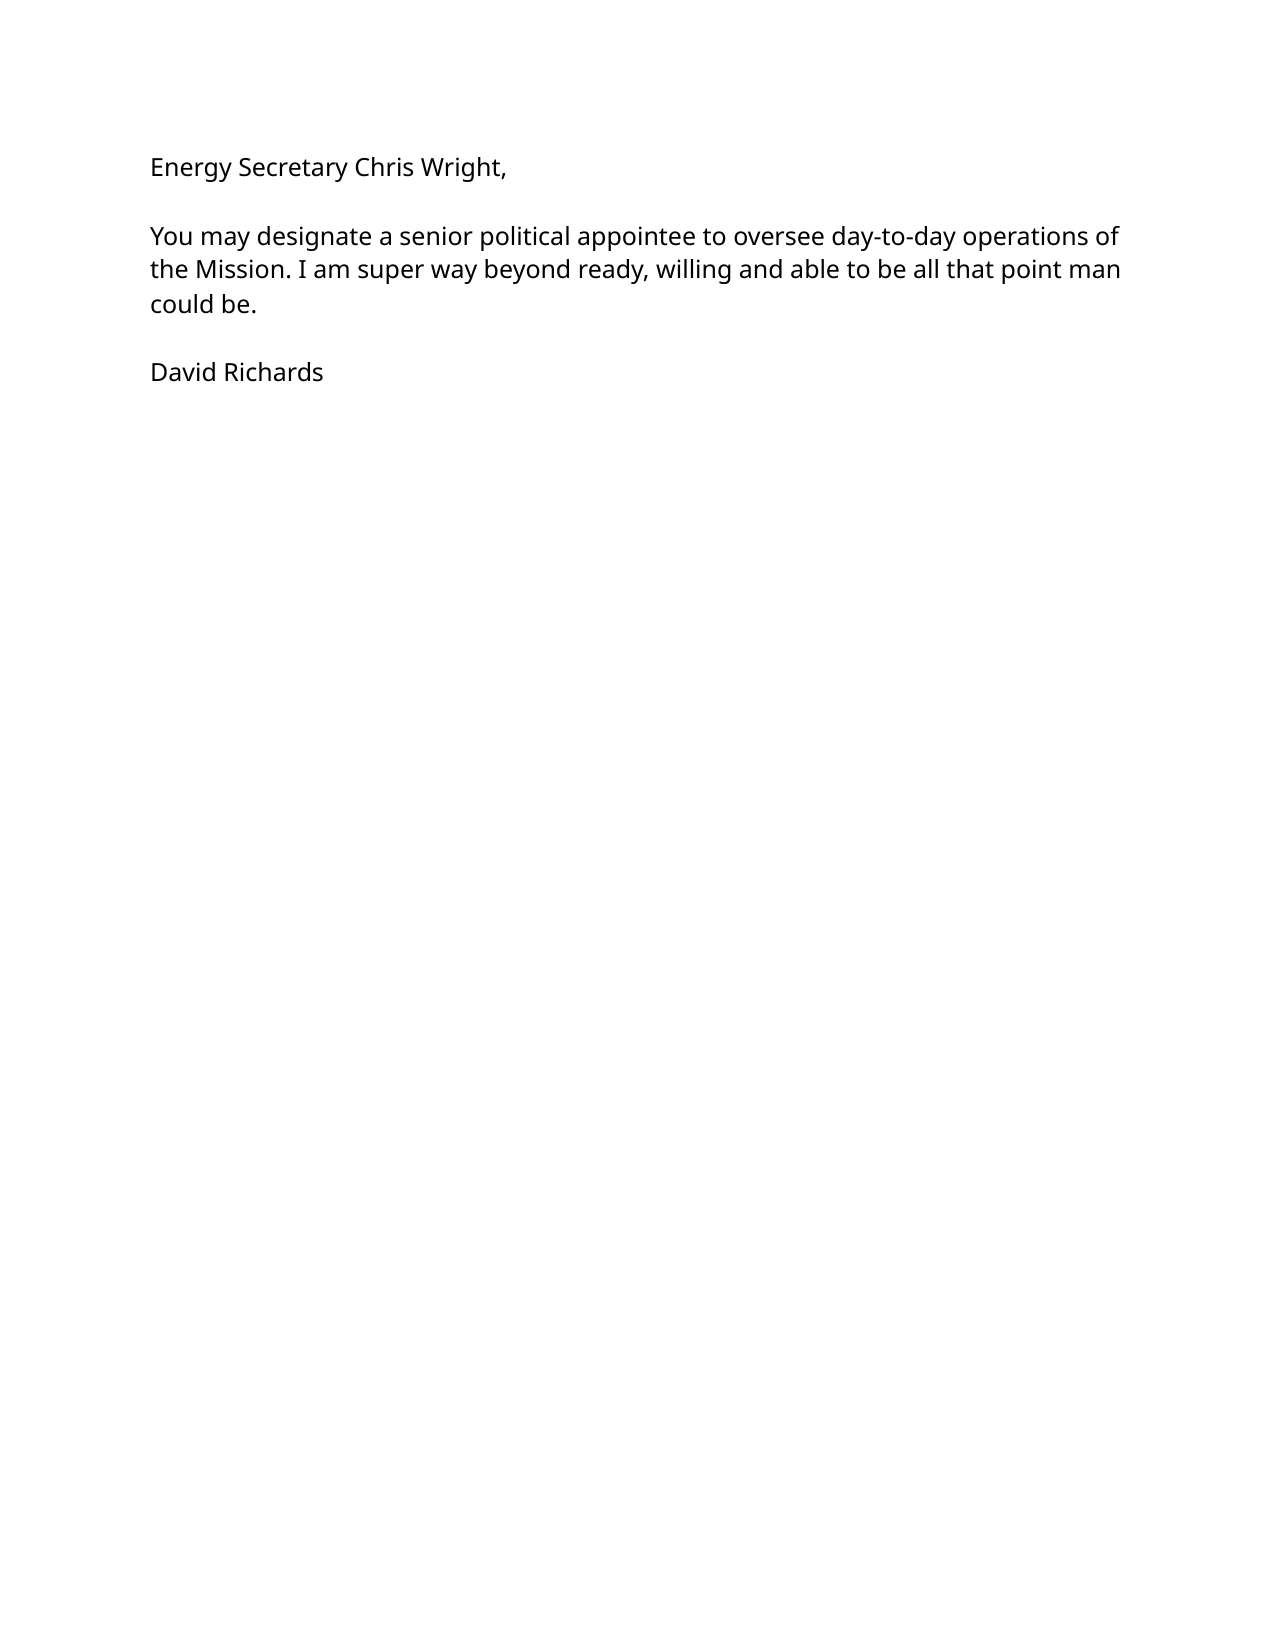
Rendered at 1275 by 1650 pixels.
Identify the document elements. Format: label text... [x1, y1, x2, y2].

text You may designate a senior political appointee to oversee day-to-day operations of the Mission. I am super way beyond ready, willing and able to be all that point man could be. [150, 218, 1125, 320]
text David Richards [150, 354, 1125, 388]
text Energy Secretary Chris Wright, [150, 150, 1125, 184]
